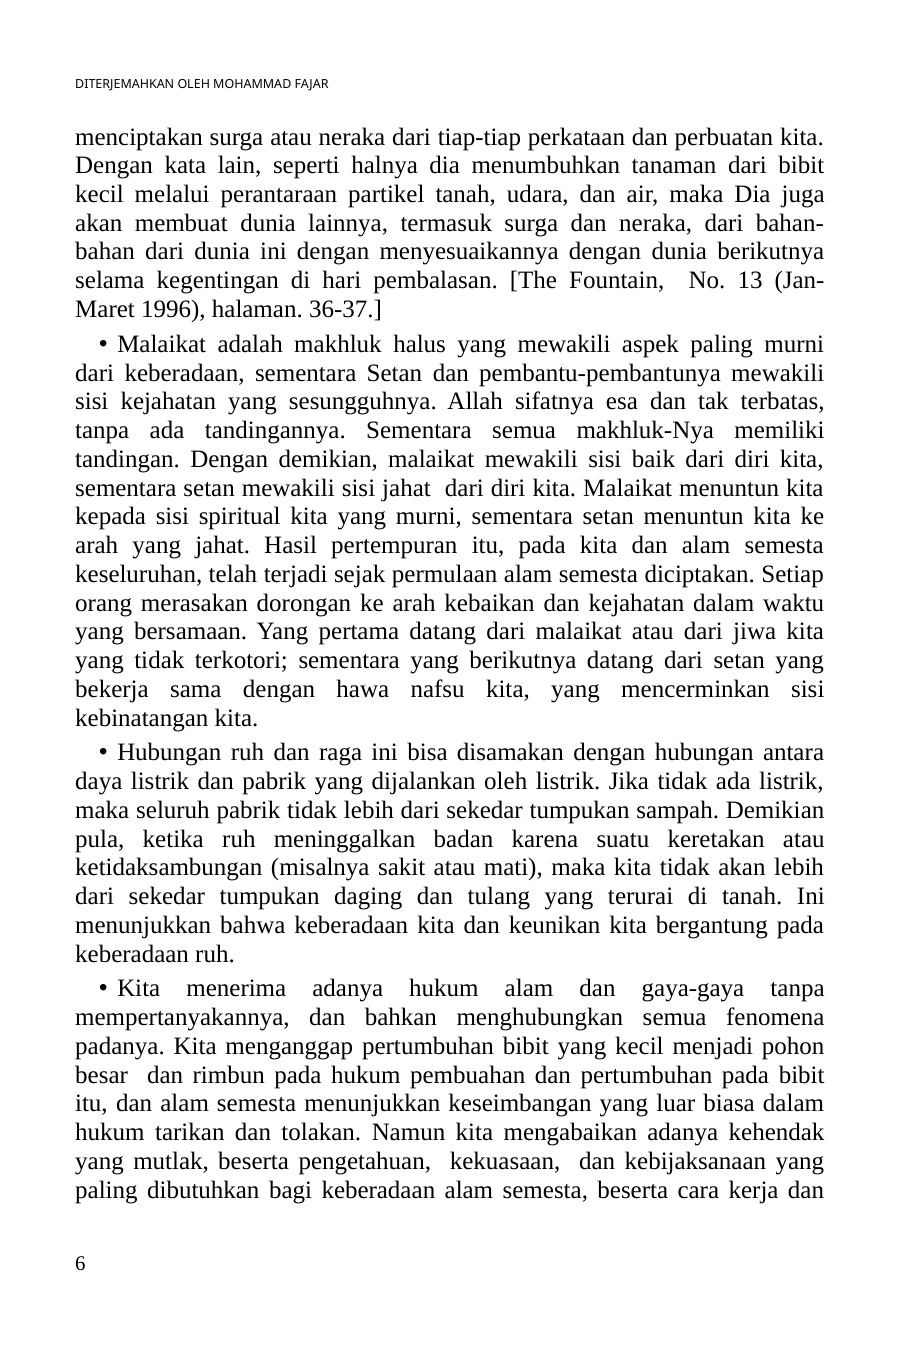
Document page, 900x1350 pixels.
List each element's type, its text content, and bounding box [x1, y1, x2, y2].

list Malaikat adalah makhluk halus yang mewakili aspek paling murni dari keberadaan, sementara Setan dan pembantu-pembantunya mewakili sisi kejahatan yang sesungguhnya. Allah sifatnya esa dan tak terbatas, tanpa ada tandingannya. Sementara semua makhluk-Nya memiliki tandingan. Dengan demikian, malaikat mewakili sisi baik dari diri kita, sementara setan mewakili sisi jahat dari diri kita. Malaikat menuntun kita kepada sisi spiritual kita yang murni, sementara setan menuntun kita ke arah yang jahat. Hasil pertempuran itu, pada kita dan alam semesta keseluruhan, telah terjadi sejak permulaan alam semesta diciptakan. Setiap orang merasakan dorongan ke arah kebaikan dan kejahatan dalam waktu yang bersamaan. Yang pertama datang dari malaikat atau dari jiwa kita yang tidak terkotori; sementara yang berikutnya datang dari setan yang bekerja sama dengan hawa nafsu kita, yang mencerminkan sisi kebinatangan kita. [75, 329, 825, 731]
list menciptakan surga atau neraka dari tiap-tiap perkataan dan perbuatan kita. Dengan kata lain, seperti halnya dia menumbuhkan tanaman dari bibit kecil melalui perantaraan partikel tanah, udara, dan air, maka Dia juga akan membuat dunia lainnya, termasuk surga dan neraka, dari bahan-bahan dari dunia ini dengan menyesuaikannya dengan dunia berikutnya selama kegentingan di hari pembalasan. [The Fountain, No. 13 (Jan-Maret 1996), halaman. 36-37.] [75, 122, 825, 323]
list Hubungan ruh dan raga ini bisa disamakan dengan hubungan antara daya listrik dan pabrik yang dijalankan oleh listrik. Jika tidak ada listrik, maka seluruh pabrik tidak lebih dari sekedar tumpukan sampah. Demikian pula, ketika ruh meninggalkan badan karena suatu keretakan atau ketidaksambungan (misalnya sakit atau mati), maka kita tidak akan lebih dari sekedar tumpukan daging dan tulang yang terurai di tanah. Ini menunjukkan bahwa keberadaan kita dan keunikan kita bergantung pada keberadaan ruh. [75, 737, 825, 967]
list Kita menerima adanya hukum alam dan gaya-gaya tanpa mempertanyakannya, dan bahkan menghubungkan semua fenomena padanya. Kita menganggap pertumbuhan bibit yang kecil menjadi pohon besar dan rimbun pada hukum pembuahan dan pertumbuhan pada bibit itu, dan alam semesta menunjukkan keseimbangan yang luar biasa dalam hukum tarikan dan tolakan. Namun kita mengabaikan adanya kehendak yang mutlak, beserta pengetahuan, kekuasaan, dan kebijaksanaan yang paling dibutuhkan bagi keberadaan alam semesta, beserta cara kerja dan [75, 973, 825, 1203]
